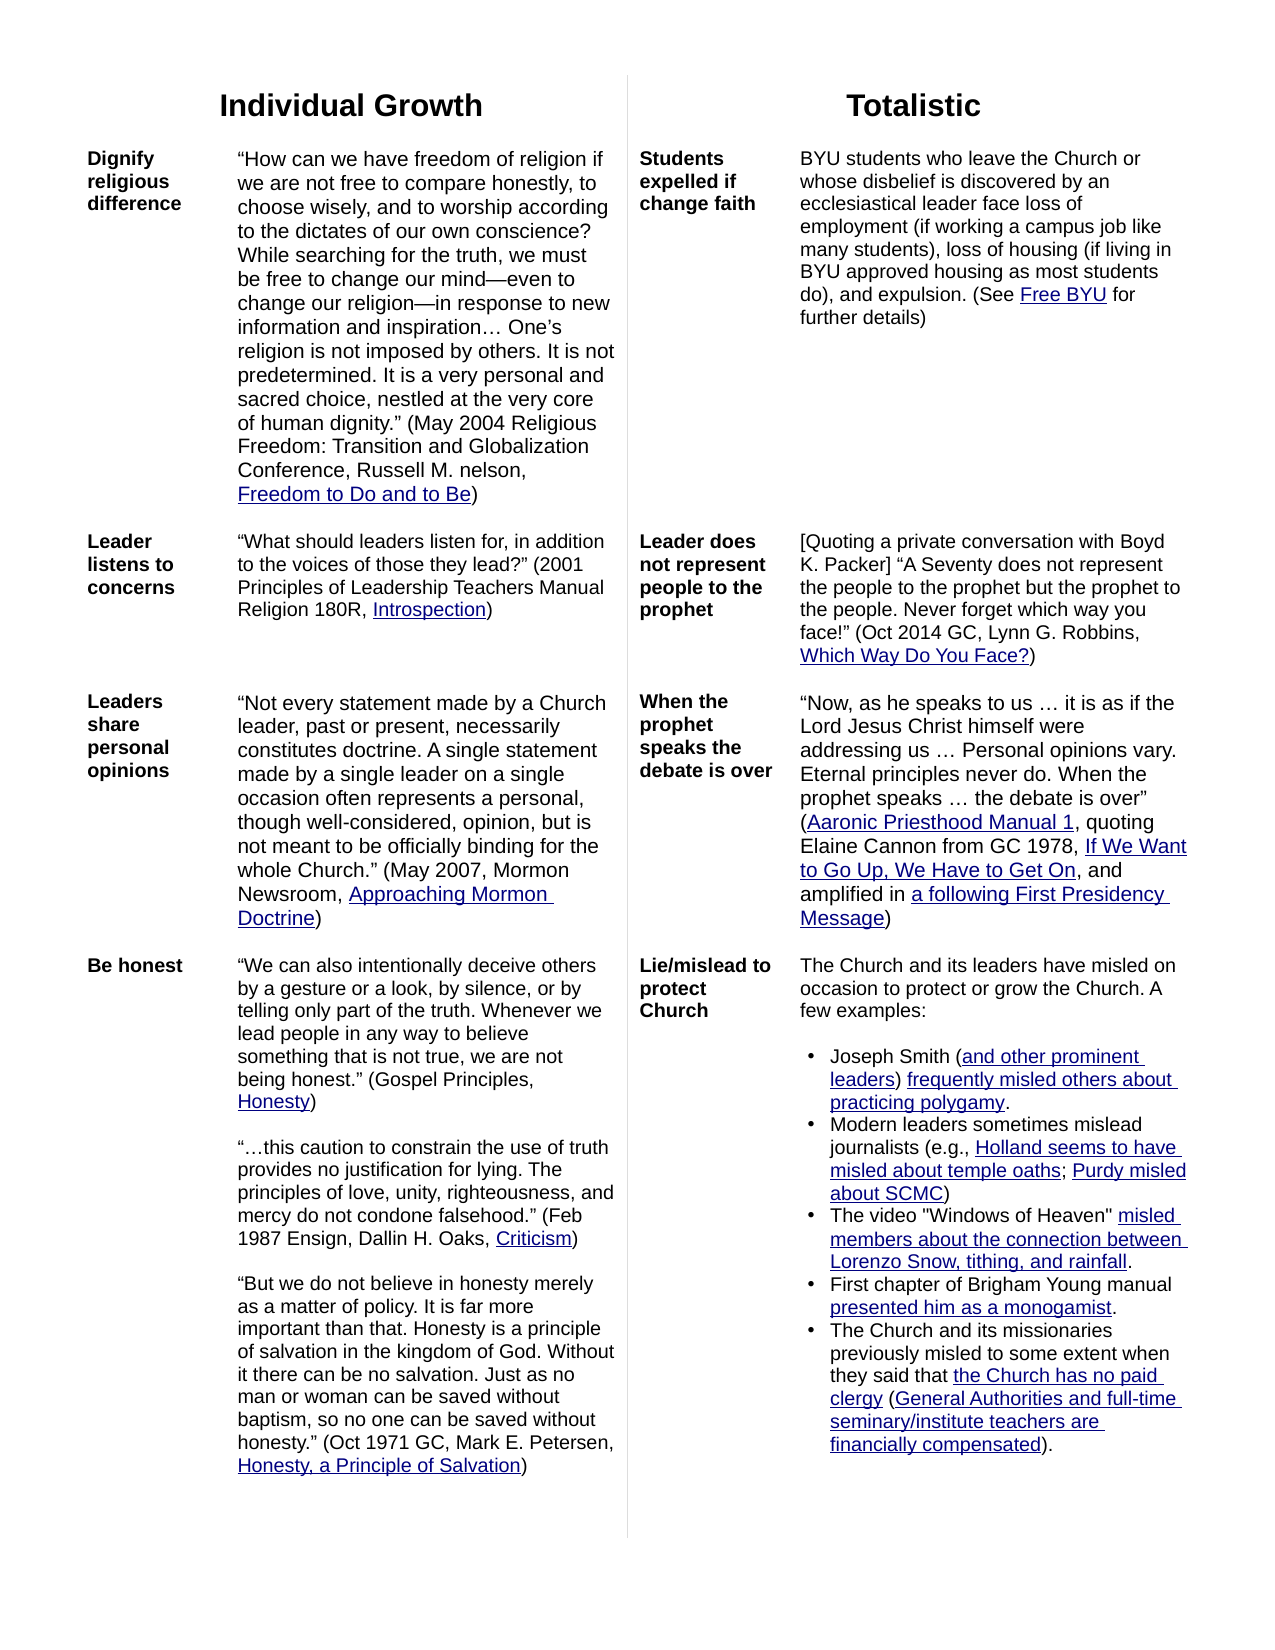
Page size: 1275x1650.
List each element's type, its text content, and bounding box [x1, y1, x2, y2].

table_cell Be honest [75, 942, 225, 1538]
table_cell Students expelled if change faith [628, 135, 788, 518]
table_cell “Not every statement made by a Church leader, past or present, necessarily constitutes doctrine. A single statement made by a single leader on a single occasion often represents a personal, though well-considered, opinion, but is not meant to be officially binding for the whole Church.” (May 2007, Mormon Newsroom, Approaching Mormon Doctrine) [225, 679, 627, 942]
table_cell “What should leaders listen for, in addition to the voices of those they lead?” (2001 Principles of Leadership Teachers Manual Religion 180R, Introspection) [225, 518, 627, 678]
table_header Individual Growth [75, 75, 627, 135]
table_cell When the prophet speaks the debate is over [628, 679, 788, 942]
table_cell The Church and its leaders have misled on occasion to protect or grow the Church. A few examples: Joseph Smith (and other prominent leaders) frequently misled others about practicing polygamy. Modern leaders sometimes mislead journalists (e.g., Holland seems to have misled about temple oaths; Purdy misled about SCMC) The video "Windows of Heaven" misled members about the connection between Lorenzo Snow, tithing, and rainfall. First chapter of Brigham Young manual presented him as a monogamist. The Church and its missionaries previously misled to some extent when they said that the Church has no paid clergy (General Authorities and full-time seminary/institute teachers are financially compensated). [788, 942, 1200, 1538]
table_cell BYU students who leave the Church or whose disbelief is discovered by an ecclesiastical leader face loss of employment (if working a campus job like many students), loss of housing (if living in BYU approved housing as most students do), and expulsion. (See Free BYU for further details) [788, 135, 1200, 518]
table_cell Leader does not represent people to the prophet [628, 518, 788, 678]
table_cell Leaders share personal opinions [75, 679, 225, 942]
table_cell Dignify religious difference [75, 135, 225, 518]
table_header Totalistic [628, 75, 1200, 135]
table_cell “Now, as he speaks to us … it is as if the Lord Jesus Christ himself were addressing us … Personal opinions vary. Eternal principles never do. When the prophet speaks … the debate is over” (Aaronic Priesthood Manual 1, quoting Elaine Cannon from GC 1978, If We Want to Go Up, We Have to Get On, and amplified in a following First Presidency Message) [788, 679, 1200, 942]
table_cell [Quoting a private conversation with Boyd K. Packer] “A Seventy does not represent the people to the prophet but the prophet to the people. Never forget which way you face!” (Oct 2014 GC, Lynn G. Robbins, Which Way Do You Face?) [788, 518, 1200, 678]
table_cell “How can we have freedom of religion if we are not free to compare honestly, to choose wisely, and to worship according to the dictates of our own conscience? While searching for the truth, we must be free to change our mind—even to change our religion—in response to new information and inspiration… One’s religion is not imposed by others. It is not predetermined. It is a very personal and sacred choice, nestled at the very core of human dignity.” (May 2004 Religious Freedom: Transition and Globalization Conference, Russell M. nelson, Freedom to Do and to Be) [225, 135, 627, 518]
table_cell “We can also intentionally deceive others by a gesture or a look, by silence, or by telling only part of the truth. Whenever we lead people in any way to believe something that is not true, we are not being honest.” (Gospel Principles, Honesty) “…this caution to constrain the use of truth provides no justification for lying. The principles of love, unity, righteousness, and mercy do not condone falsehood.” (Feb 1987 Ensign, Dallin H. Oaks, Criticism) “But we do not believe in honesty merely as a matter of policy. It is far more important than that. Honesty is a principle of salvation in the kingdom of God. Without it there can be no salvation. Just as no man or woman can be saved without baptism, so no one can be saved without honesty.” (Oct 1971 GC, Mark E. Petersen, Honesty, a Principle of Salvation) [225, 942, 627, 1538]
table_cell Lie/mislead to protect Church [628, 942, 788, 1538]
table_cell Leader listens to concerns [75, 518, 225, 678]
